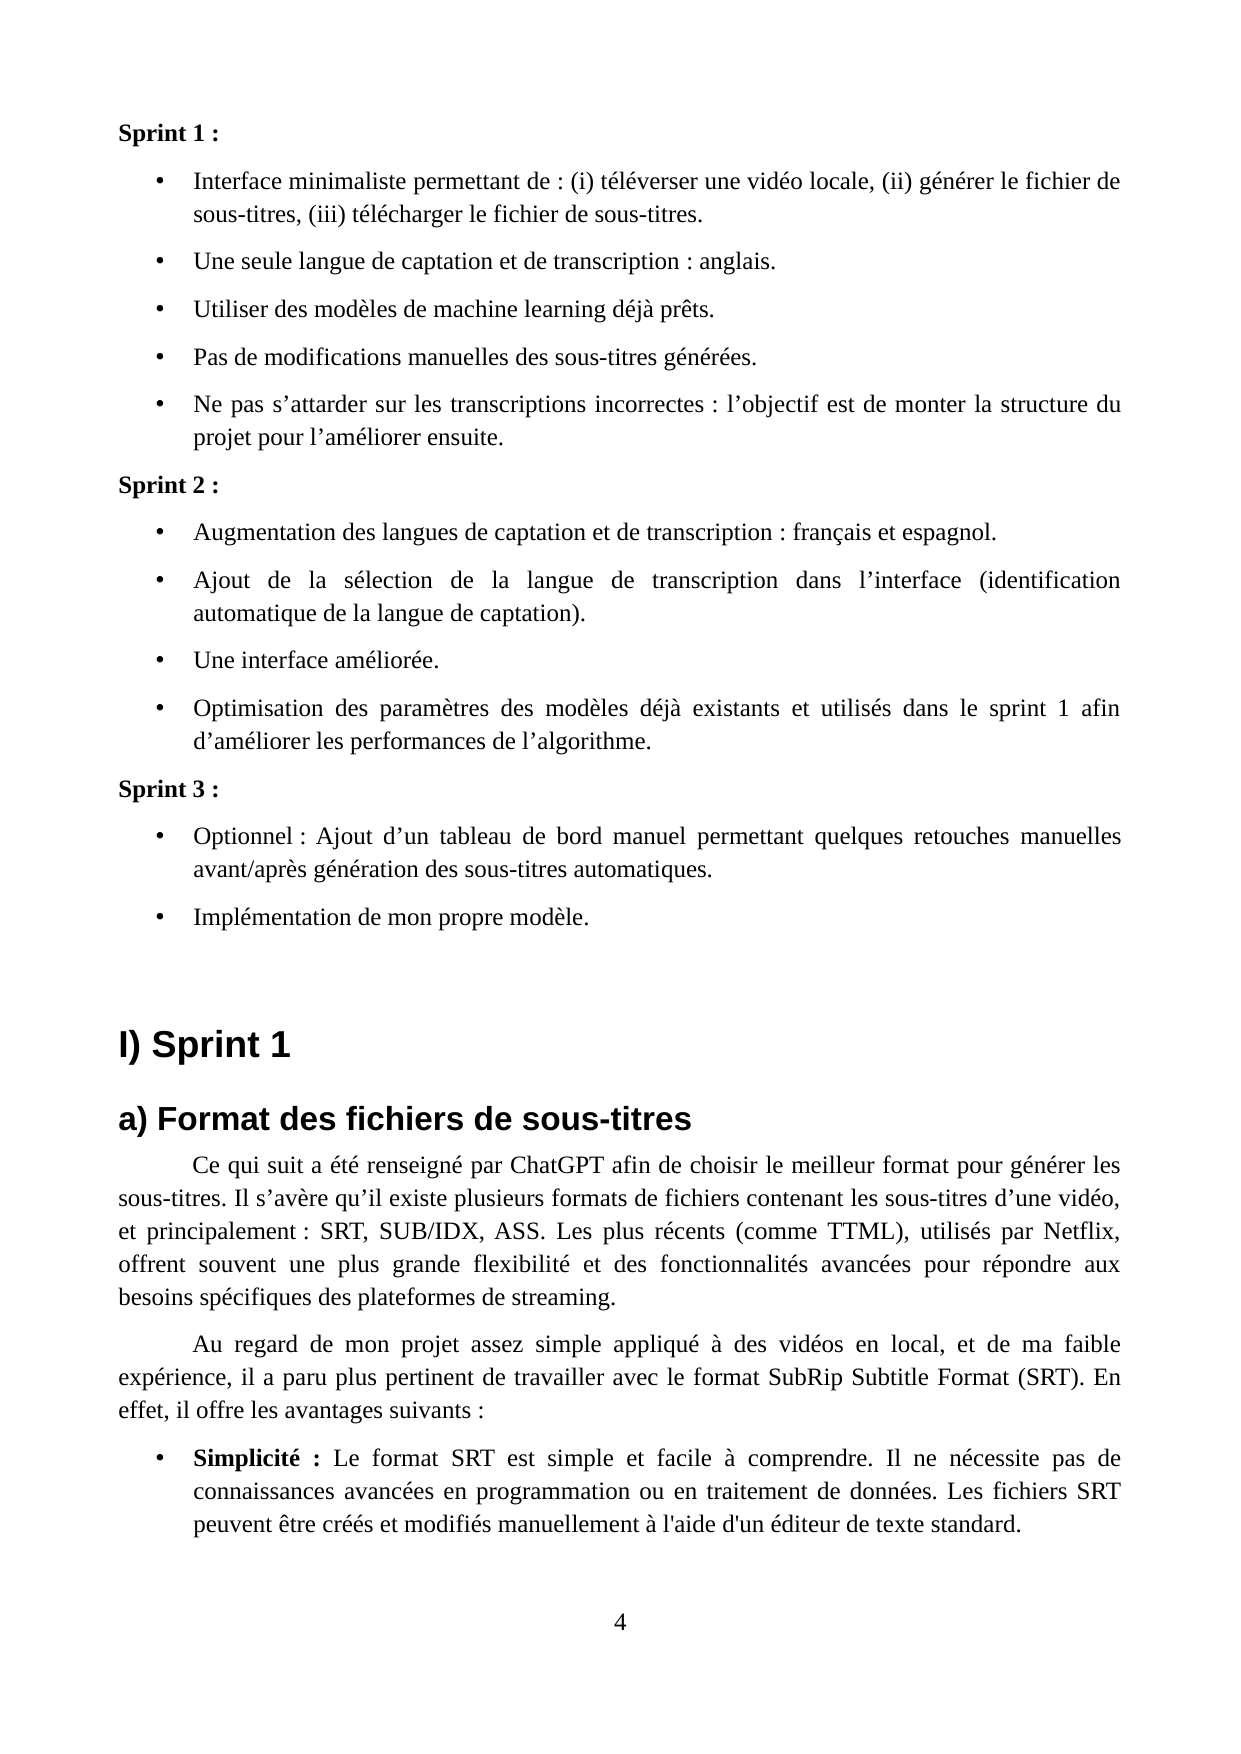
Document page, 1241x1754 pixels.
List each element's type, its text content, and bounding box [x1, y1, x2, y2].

list Ne pas s’attarder sur les transcriptions incorrectes : l’objectif est de monter la structure du projet pour l’améliorer ensuite. [156, 389, 1122, 451]
list Augmentation des langues de captation et de transcription : français et espagnol. [156, 517, 1122, 546]
text Sprint 3 : [118, 774, 1122, 803]
list Une seule langue de captation et de transcription : anglais. [156, 246, 1122, 275]
list Ajout de la sélection de la langue de transcription dans l’interface (identification automatique de la langue de captation). [156, 565, 1122, 627]
text Au regard de mon projet assez simple appliqué à des vidéos en local, et de ma faible expérience, il a paru plus pertinent de travailler avec le format SubRip Subtitle Format (SRT). En effet, il offre les avantages suivants : [118, 1329, 1122, 1424]
list Pas de modifications manuelles des sous-titres générées. [156, 342, 1122, 370]
text Sprint 2 : [118, 470, 1122, 498]
text Ce qui suit a été renseigné par ChatGPT afin de choisir le meilleur format pour générer les sous-titres. Il s’avère qu’il existe plusieurs formats de fichiers contenant les sous-titres d’une vidéo, et principalement : SRT, SUB/IDX, ASS. Les plus récents (comme TTML), utilisés par Netflix, offrent souvent une plus grande flexibilité et des fonctionnalités avancées pour répondre aux besoins spécifiques des plateformes de streaming. [118, 1150, 1122, 1311]
list Optionnel : Ajout d’un tableau de bord manuel permettant quelques retouches manuelles avant/après génération des sous-titres automatiques. [156, 821, 1122, 883]
list Utiliser des modèles de machine learning déjà prêts. [156, 294, 1122, 323]
subtitle a) Format des fichiers de sous-titres [118, 1099, 1122, 1137]
list Une interface améliorée. [156, 646, 1122, 674]
text Sprint 1 : [118, 118, 1122, 147]
list Simplicité : Le format SRT est simple et facile à comprendre. Il ne nécessite pas de connaissances avancées en programmation ou en traitement de données. Les fichiers SRT peuvent être créés et modifiés manuellement à l'aide d'un éditeur de texte standard. [156, 1443, 1122, 1538]
list Interface minimaliste permettant de : (i) téléverser une vidéo locale, (ii) générer le fichier de sous-titres, (iii) télécharger le fichier de sous-titres. [156, 166, 1122, 227]
list Optimisation des paramètres des modèles déjà existants et utilisés dans le sprint 1 afin d’améliorer les performances de l’algorithme. [156, 693, 1122, 755]
subtitle I) Sprint 1 [118, 1022, 1122, 1065]
list Implémentation de mon propre modèle. [156, 902, 1122, 931]
